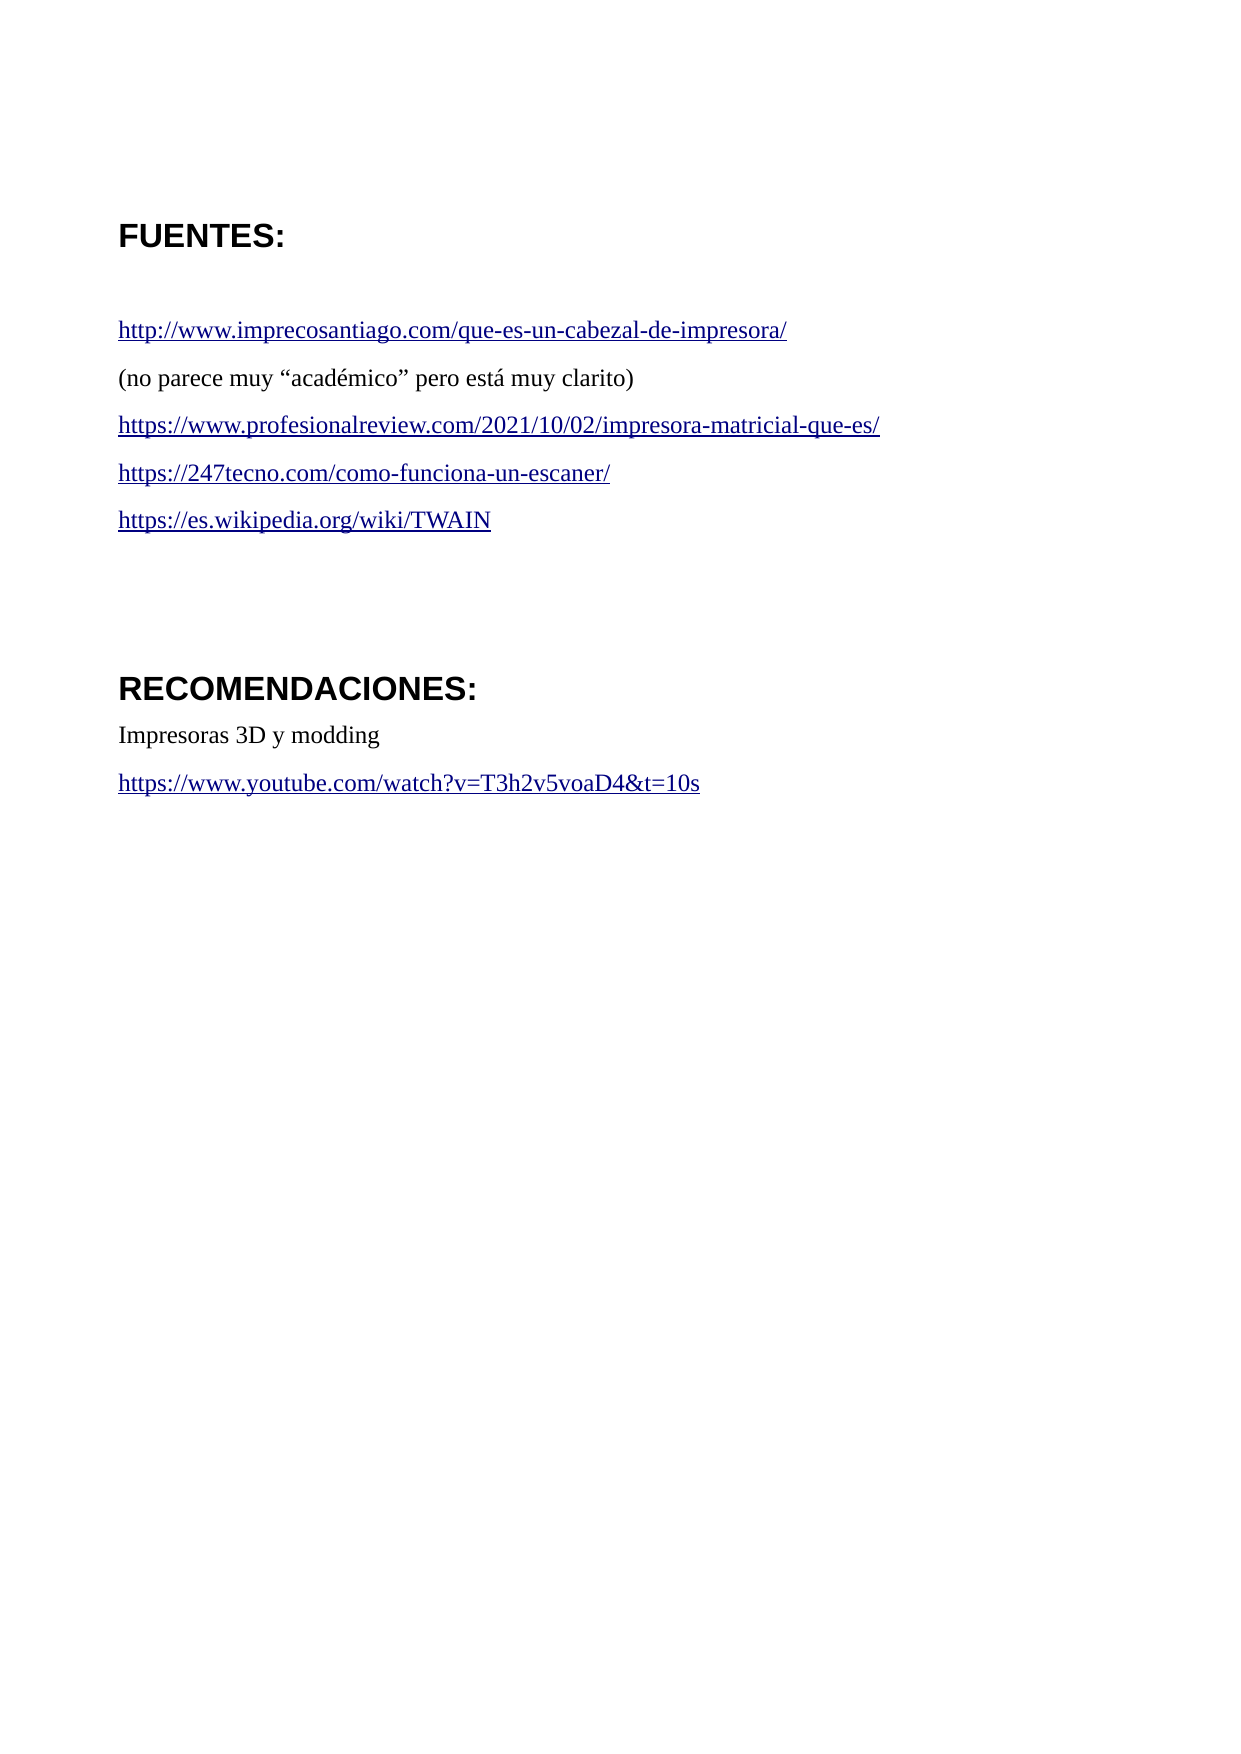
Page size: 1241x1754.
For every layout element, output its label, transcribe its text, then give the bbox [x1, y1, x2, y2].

subtitle FUENTES: [118, 139, 1122, 255]
subtitle RECOMENDACIONES: [118, 669, 1122, 708]
text http://www.imprecosantiago.com/que-es-un-cabezal-de-impresora/ [118, 315, 1122, 344]
text (no parece muy “académico” pero está muy clarito) [118, 363, 1122, 391]
text Impresoras 3D y modding [118, 720, 1122, 749]
text https://247tecno.com/como-funciona-un-escaner/ [118, 458, 1122, 487]
text https://es.wikipedia.org/wiki/TWAIN [118, 505, 1122, 534]
text https://www.youtube.com/watch?v=T3h2v5voaD4&t=10s [118, 768, 1122, 797]
text https://www.profesionalreview.com/2021/10/02/impresora-matricial-que-es/ [118, 410, 1122, 439]
